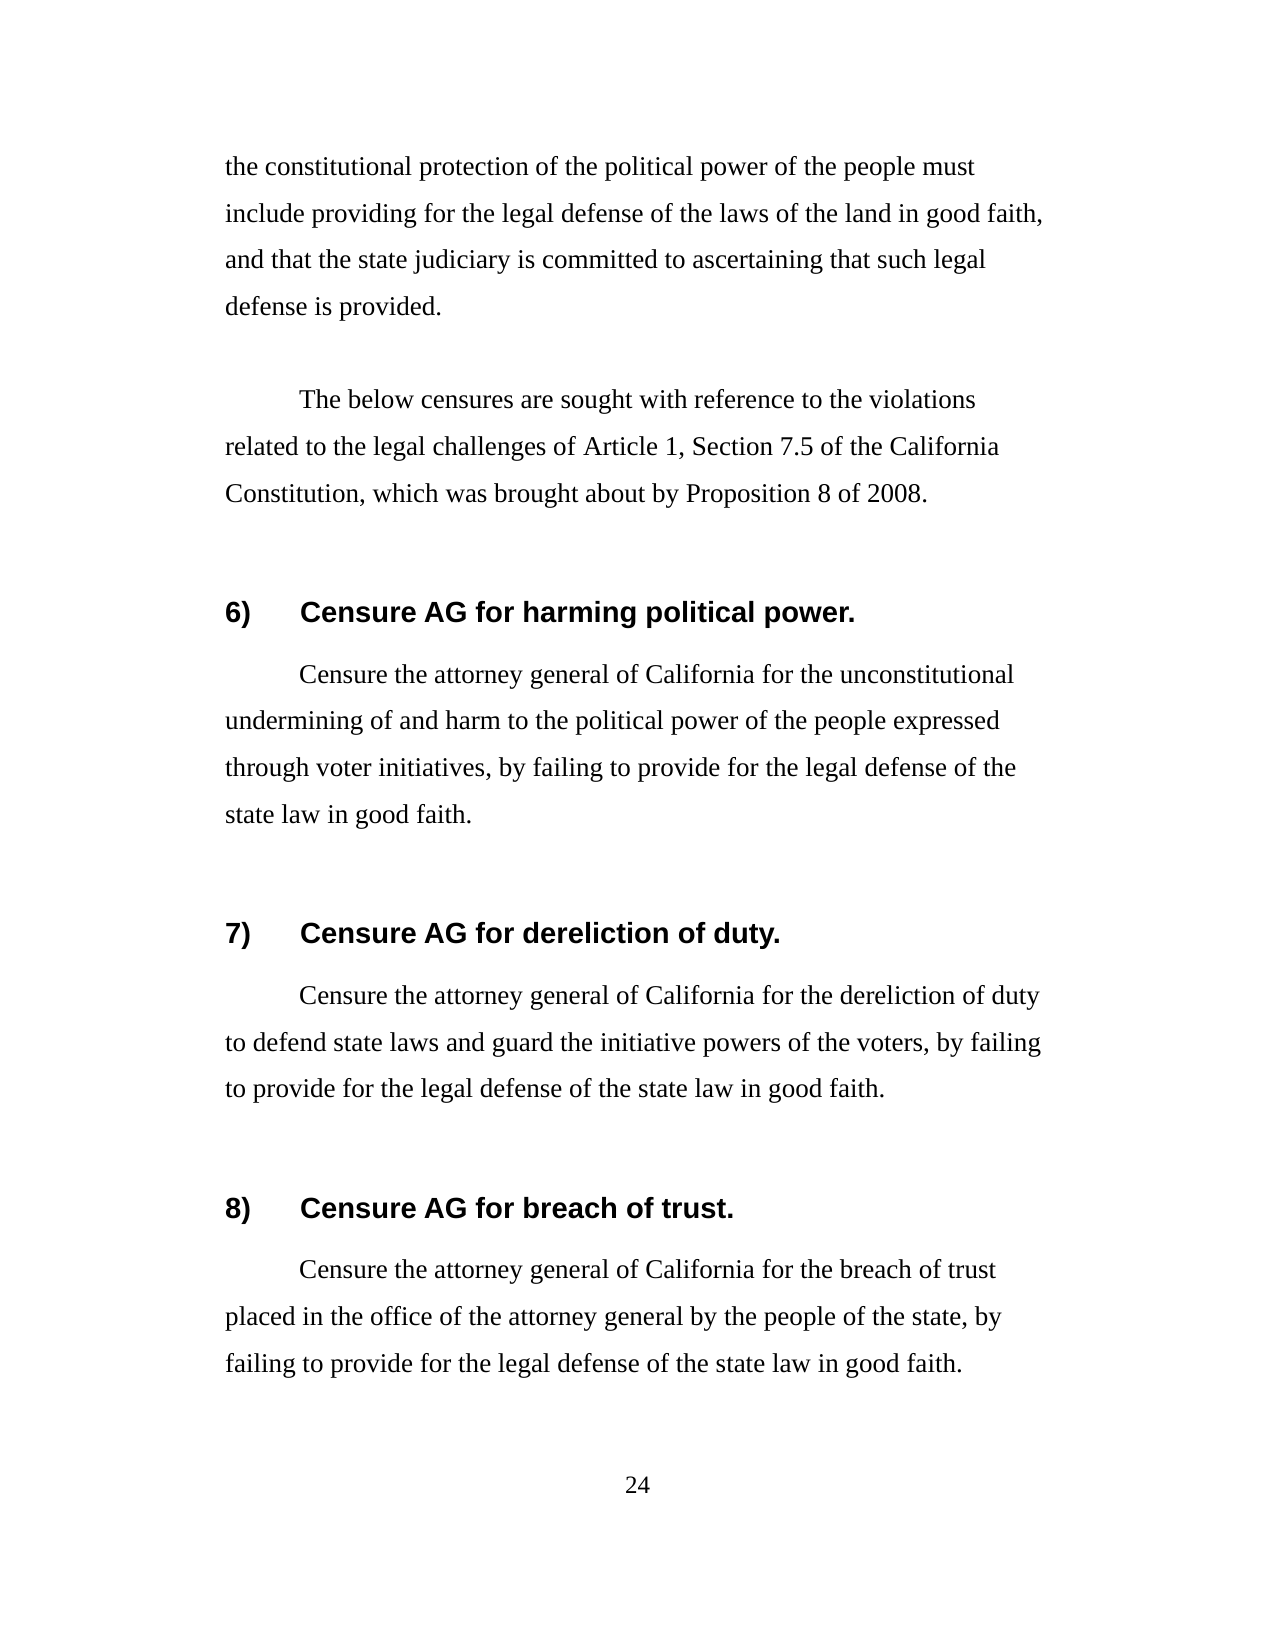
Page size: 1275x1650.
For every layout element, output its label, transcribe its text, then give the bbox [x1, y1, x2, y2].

subtitle Censure AG for harming political power. [225, 595, 1050, 628]
text Censure the attorney general of California for the unconstitutional undermining of and harm to the political power of the people expressed through voter initiatives, by failing to provide for the legal defense of the state law in good faith. [225, 658, 1050, 829]
subtitle Censure AG for breach of trust. [225, 1191, 1050, 1224]
text The below censures are sought with reference to the violations related to the legal challenges of Article 1, Section 7.5 of the California Constitution, which was brought about by Proposition 8 of 2008. [225, 383, 1050, 508]
text Censure the attorney general of California for the dereliction of duty to defend state laws and guard the initiative powers of the voters, by failing to provide for the legal defense of the state law in good faith. [225, 979, 1050, 1103]
text the constitutional protection of the political power of the people must include providing for the legal defense of the laws of the land in good faith, and that the state judiciary is committed to ascertaining that such legal defense is provided. [225, 150, 1050, 321]
text Censure the attorney general of California for the breach of trust placed in the office of the attorney general by the people of the state, by failing to provide for the legal defense of the state law in good faith. [225, 1253, 1050, 1378]
subtitle Censure AG for dereliction of duty. [225, 916, 1050, 950]
